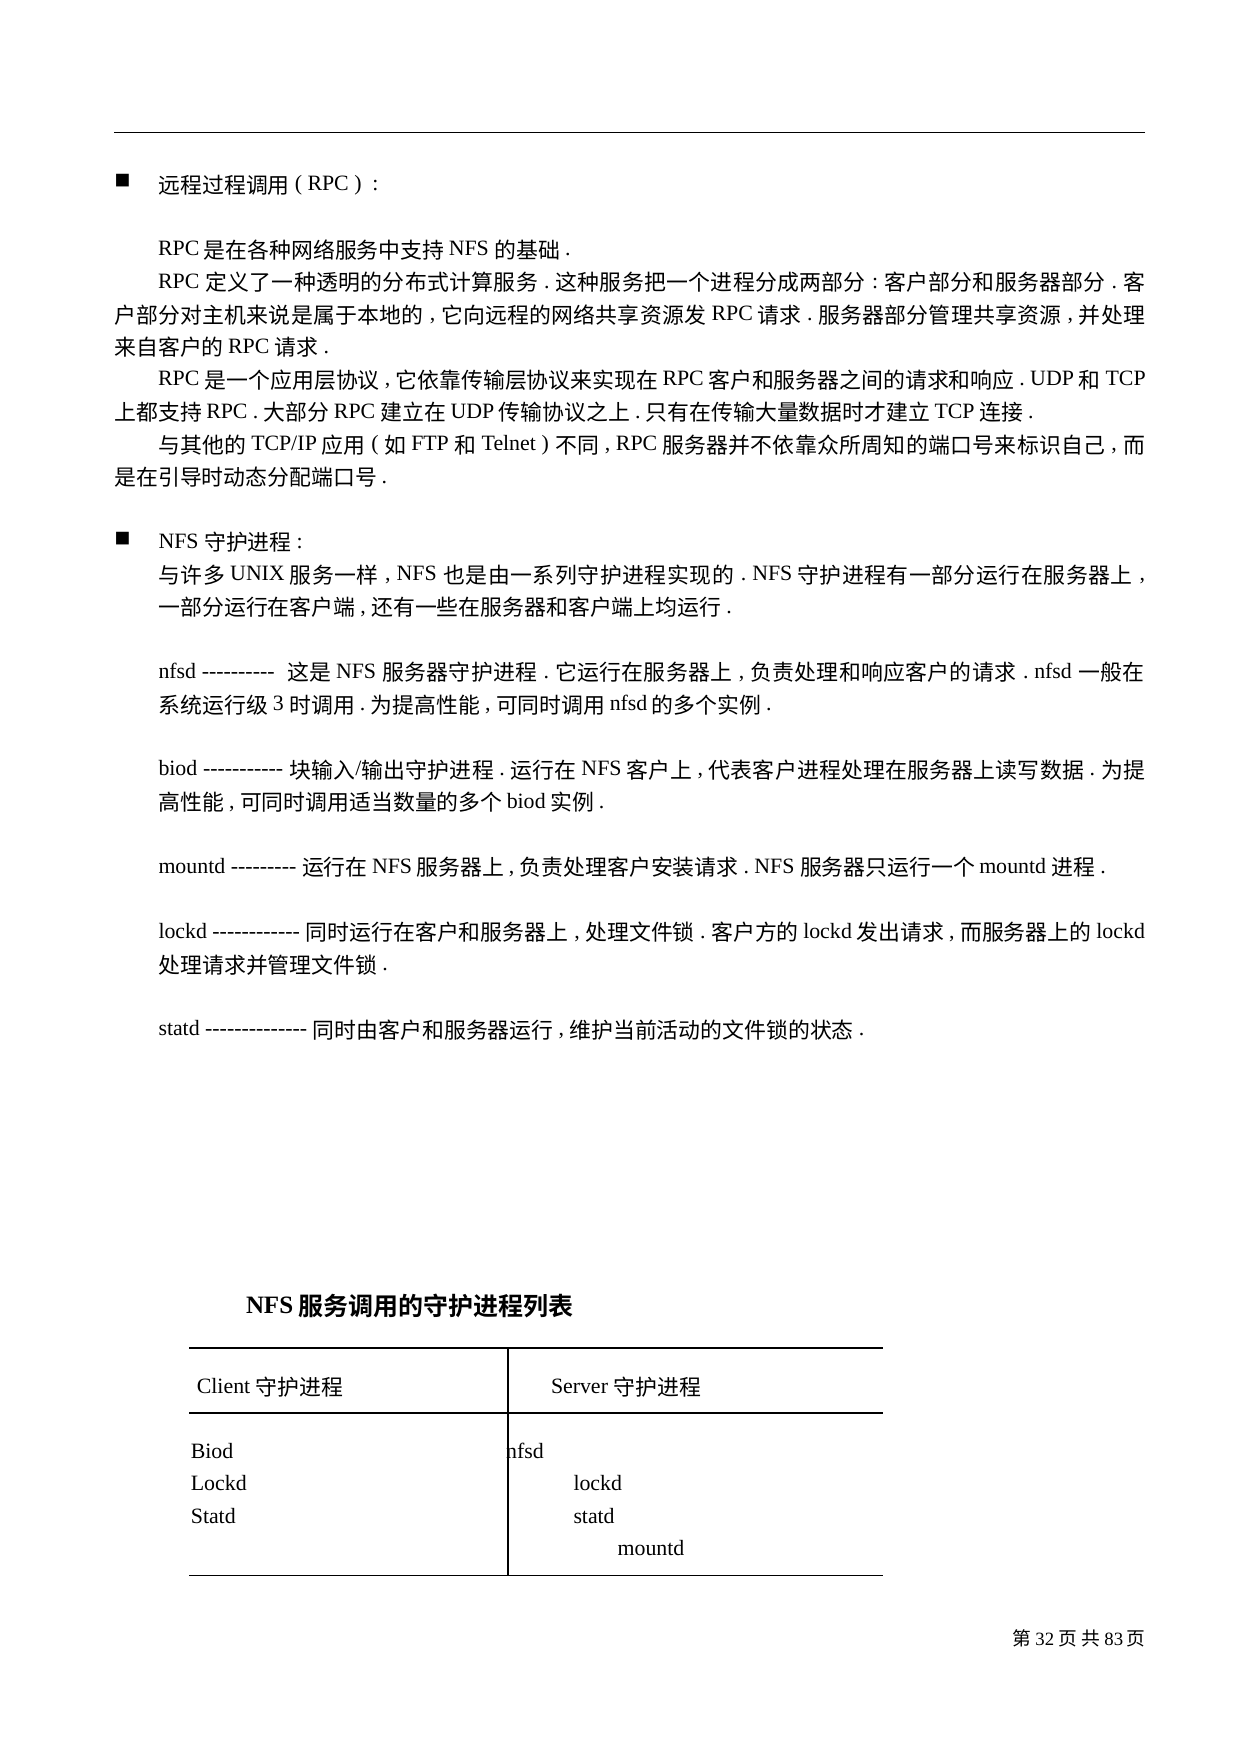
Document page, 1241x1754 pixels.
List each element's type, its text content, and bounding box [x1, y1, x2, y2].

text RPC是在各种网络服务中支持NFS 的基础 . [114, 227, 1145, 259]
text 与其他的TCP/IP应用 ( 如FTP 和 Telnet ) 不同 , RPC服务器并不依靠众所周知的端口号来标识自己 , 而是在引导时动态分配端口号 . [114, 422, 1145, 487]
text mountd [509, 1527, 1145, 1559]
text RPC 定义了一种透明的分布式计算服务 . 这种服务把一个进程分成两部分 : 客户部分和服务器部分 . 客户部分对主机来说是属于本地的 , 它向远程的网络共享资源发RPC请求 . 服务器部分管理共享资源 , 并处理来自客户的RPC 请求 . [114, 259, 1145, 357]
text [114, 1527, 507, 1559]
text 与许多UNIX服务一样 , NFS 也是由一系列守护进程实现的 . NFS守护进程有一部分运行在服务器上 , 一部分运行在客户端 , 还有一些在服务器和客户端上均运行 . [158, 552, 1145, 617]
text lockd ------------ 同时运行在客户和服务器上 , 处理文件锁 . 客户方的lockd发出请求 , 而服务器上的lockd 处理请求并管理文件锁 . [158, 909, 1145, 974]
text mountd --------- 运行在NFS服务器上 , 负责处理客户安装请求 . NFS 服务器只运行一个mountd 进程 . [158, 844, 1145, 877]
list NFS 守护进程 : [114, 519, 1145, 552]
text Server 守护进程 [509, 1364, 1145, 1397]
text nfsd [509, 1429, 1145, 1462]
text biod ----------- 块输入/输出守护进程 . 运行在NFS客户上 , 代表客户进程处理在服务器上读写数据 . 为提高性能 , 可同时调用适当数量的多个biod实例 . [158, 747, 1145, 812]
text statd -------------- 同时由客户和服务器运行 , 维护当前活动的文件锁的状态 . [158, 1007, 1145, 1039]
text Biod [114, 1429, 507, 1462]
list 远程过程调用 ( RPC ) : [114, 162, 1145, 194]
text Client 守护进程 [158, 1364, 507, 1397]
text statd [509, 1494, 1145, 1527]
text RPC 是一个应用层协议 , 它依靠传输层协议来实现在RPC客户和服务器之间的请求和响应 . UDP 和 TCP 上都支持RPC . 大部分RPC 建立在UDP传输协议之上 . 只有在传输大量数据时才建立TCP 连接 . [114, 357, 1145, 422]
text Statd [114, 1494, 507, 1527]
text Lockd [114, 1462, 507, 1494]
text nfsd ---------- 这是NFS 服务器守护进程 . 它运行在服务器上 , 负责处理和响应客户的请求 . nfsd 一般在系统运行级 3 时调用 . 为提高性能 , 可同时调用nfsd的多个实例 . [158, 649, 1145, 714]
text lockd [509, 1462, 1145, 1494]
text NFS服务调用的守护进程列表 [158, 1267, 1145, 1332]
